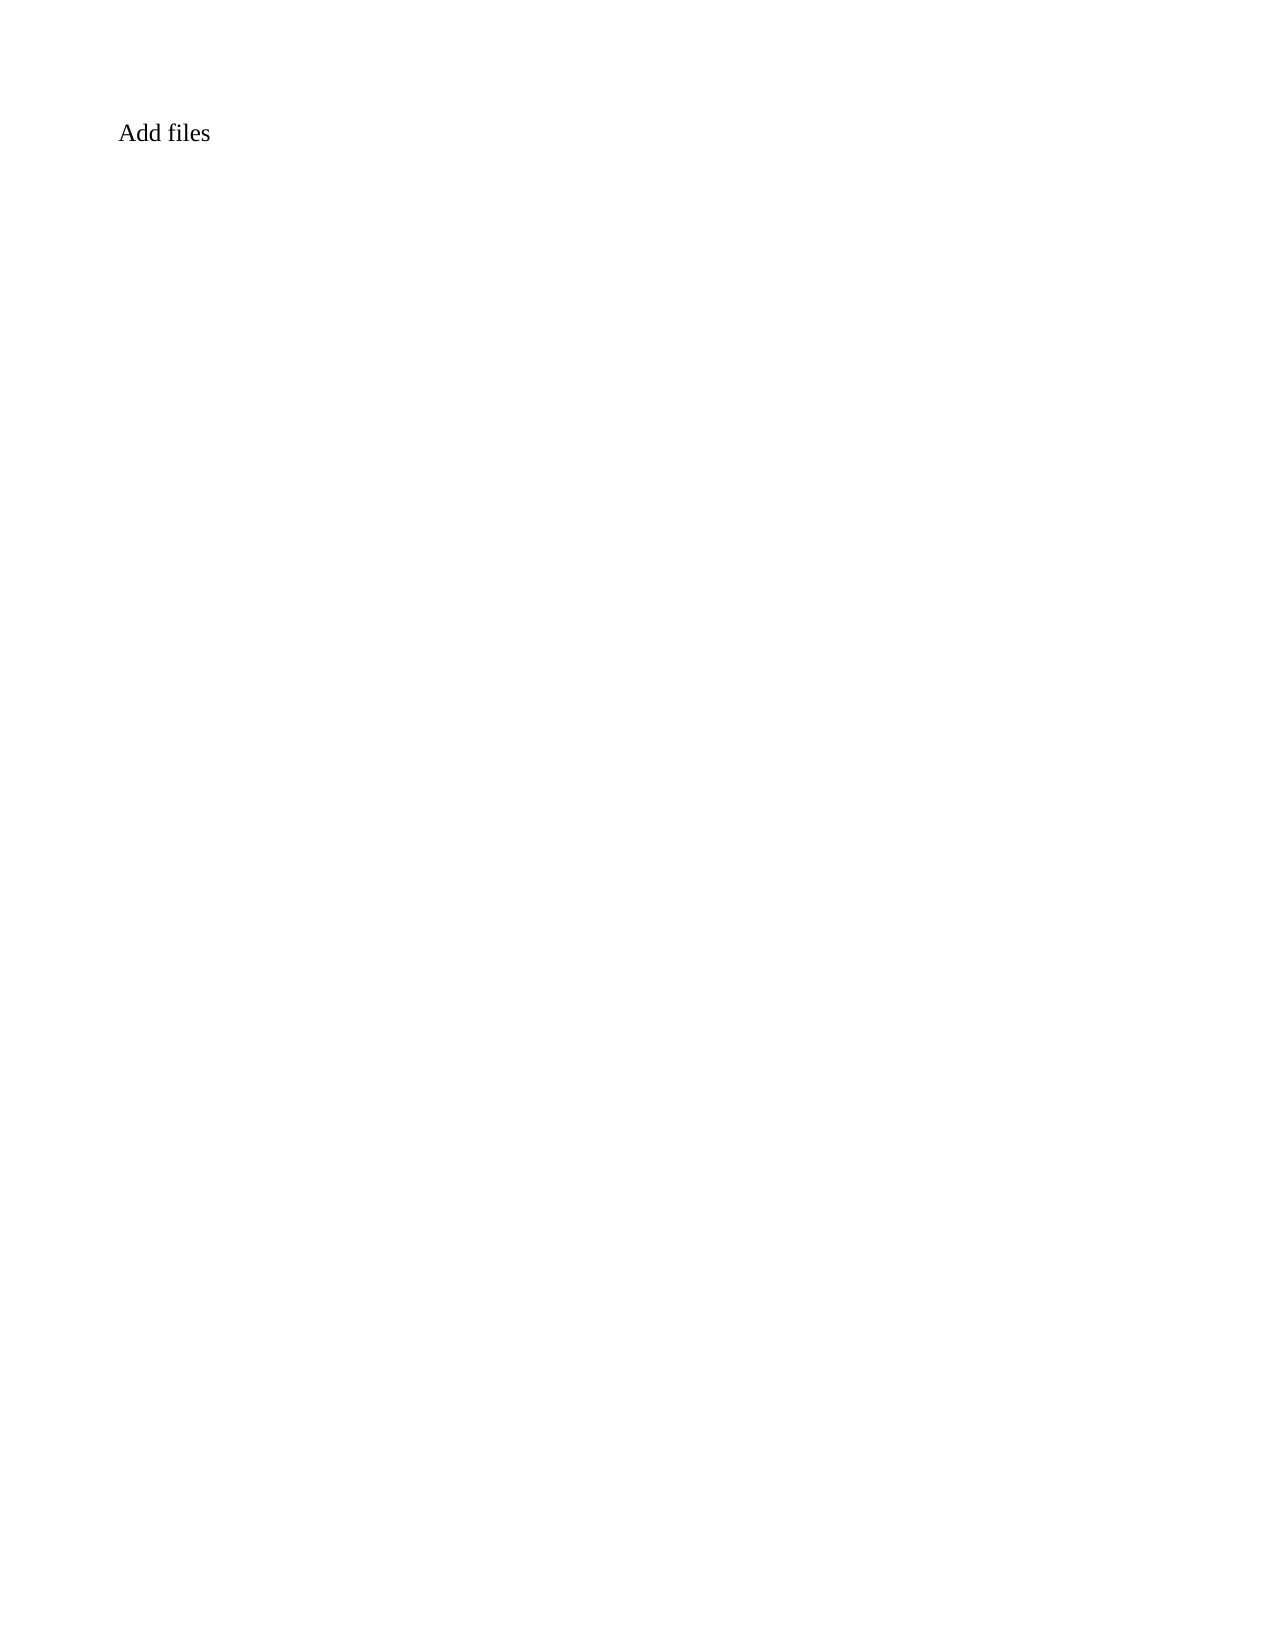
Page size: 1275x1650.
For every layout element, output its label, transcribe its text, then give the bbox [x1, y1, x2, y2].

text Add files [118, 118, 1157, 147]
